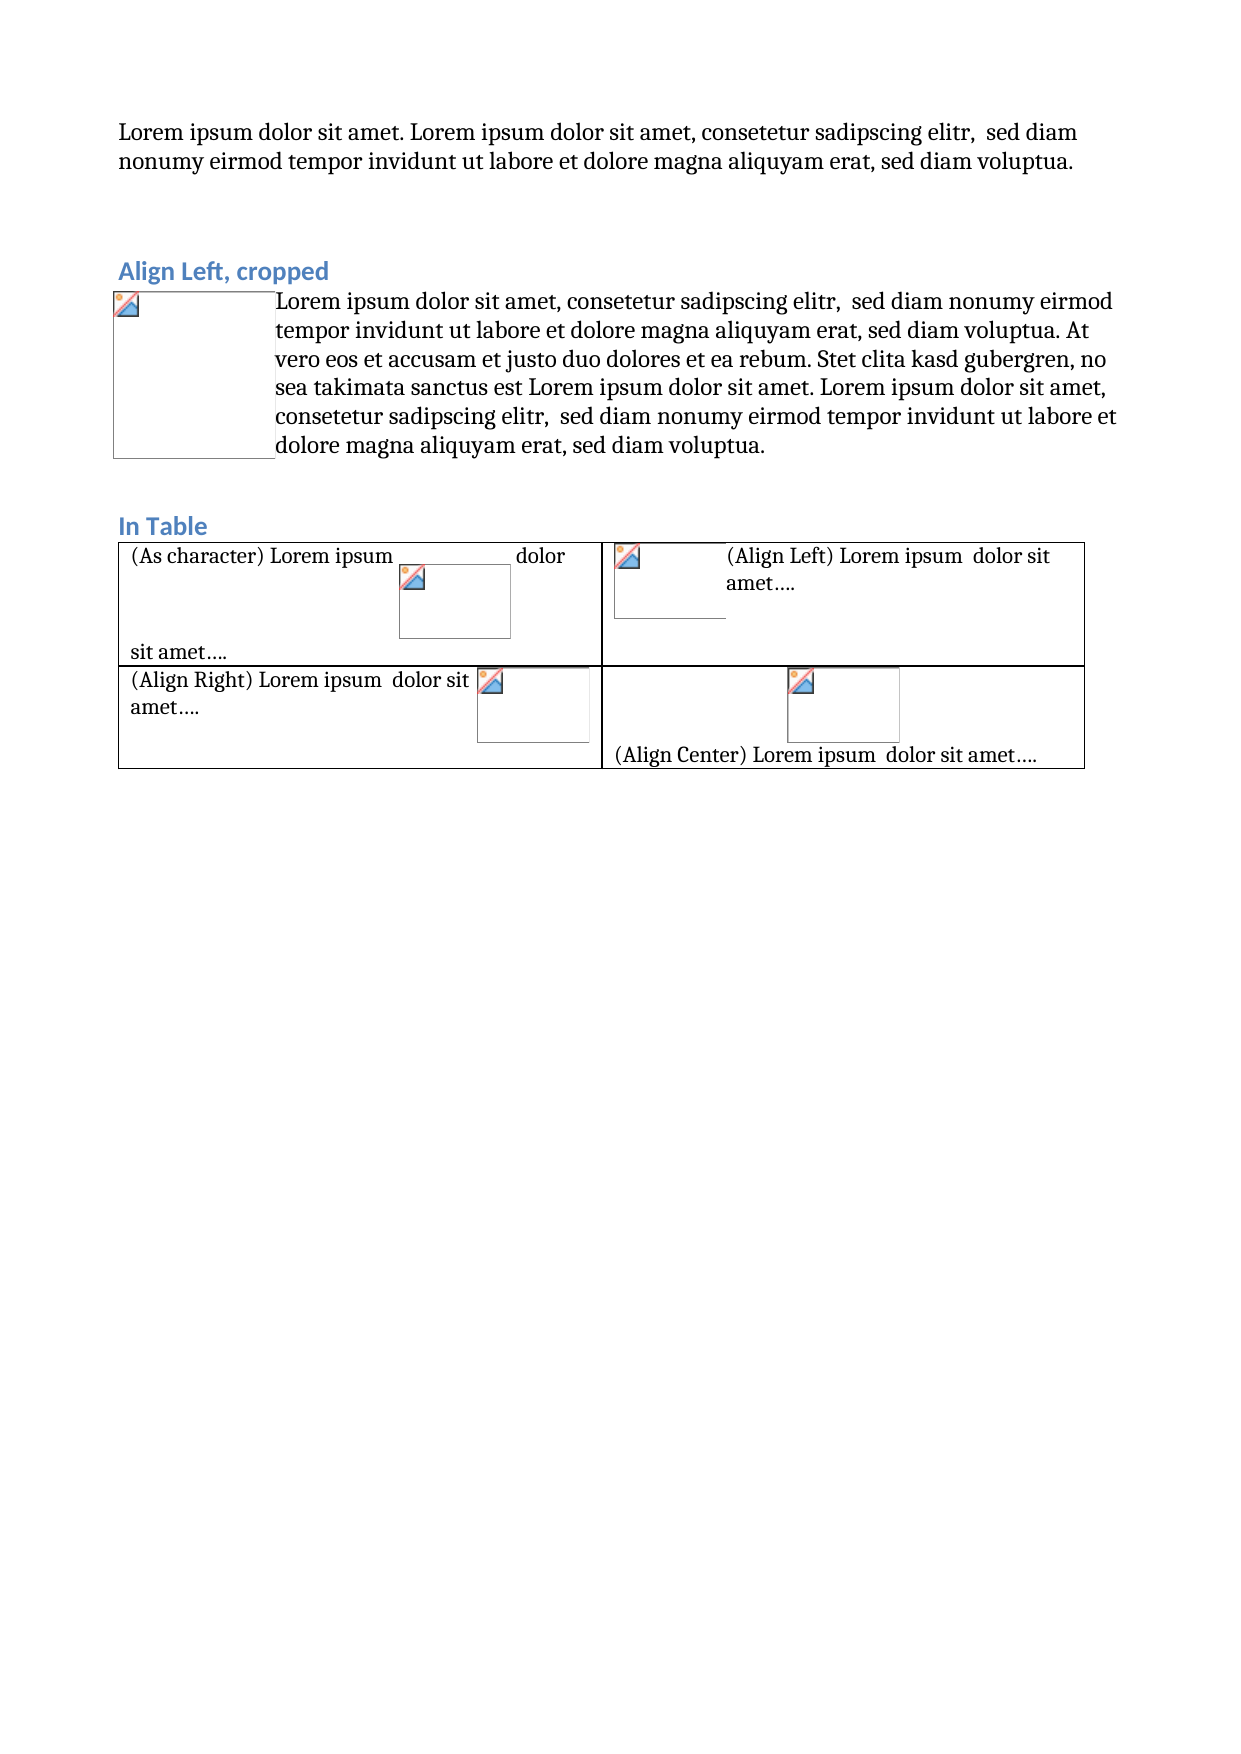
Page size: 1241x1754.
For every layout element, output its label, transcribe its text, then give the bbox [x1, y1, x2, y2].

text Lorem ipsum dolor sit amet, consetetur sadipscing elitr, sed diam nonumy eirmod tempor invidunt ut labore et dolore magna aliquyam erat, sed diam voluptua. At vero eos et accusam et justo duo dolores et ea rebum. Stet clita kasd gubergren, no sea takimata sanctus est Lorem ipsum dolor sit amet. Lorem ipsum dolor sit amet, consetetur sadipscing elitr, sed diam nonumy eirmod tempor invidunt ut labore et dolore magna aliquyam erat, sed diam voluptua. [118, 287, 1122, 459]
table_cell (Align Center) Lorem ipsum dolor sit amet…. [603, 667, 1084, 768]
subtitle In Table [118, 509, 1122, 542]
table_header (As character) Lorem ipsum dolor sit amet…. [119, 543, 601, 665]
text Lorem ipsum dolor sit amet. Lorem ipsum dolor sit amet, consetetur sadipscing elitr, sed diam nonumy eirmod tempor invidunt ut labore et dolore magna aliquyam erat, sed diam voluptua. [118, 118, 1122, 176]
table_header (Align Left) Lorem ipsum dolor sit amet…. [603, 543, 1084, 665]
subtitle Align Left, cropped [118, 254, 1122, 287]
table_cell (Align Right) Lorem ipsum dolor sit amet…. [119, 667, 601, 768]
